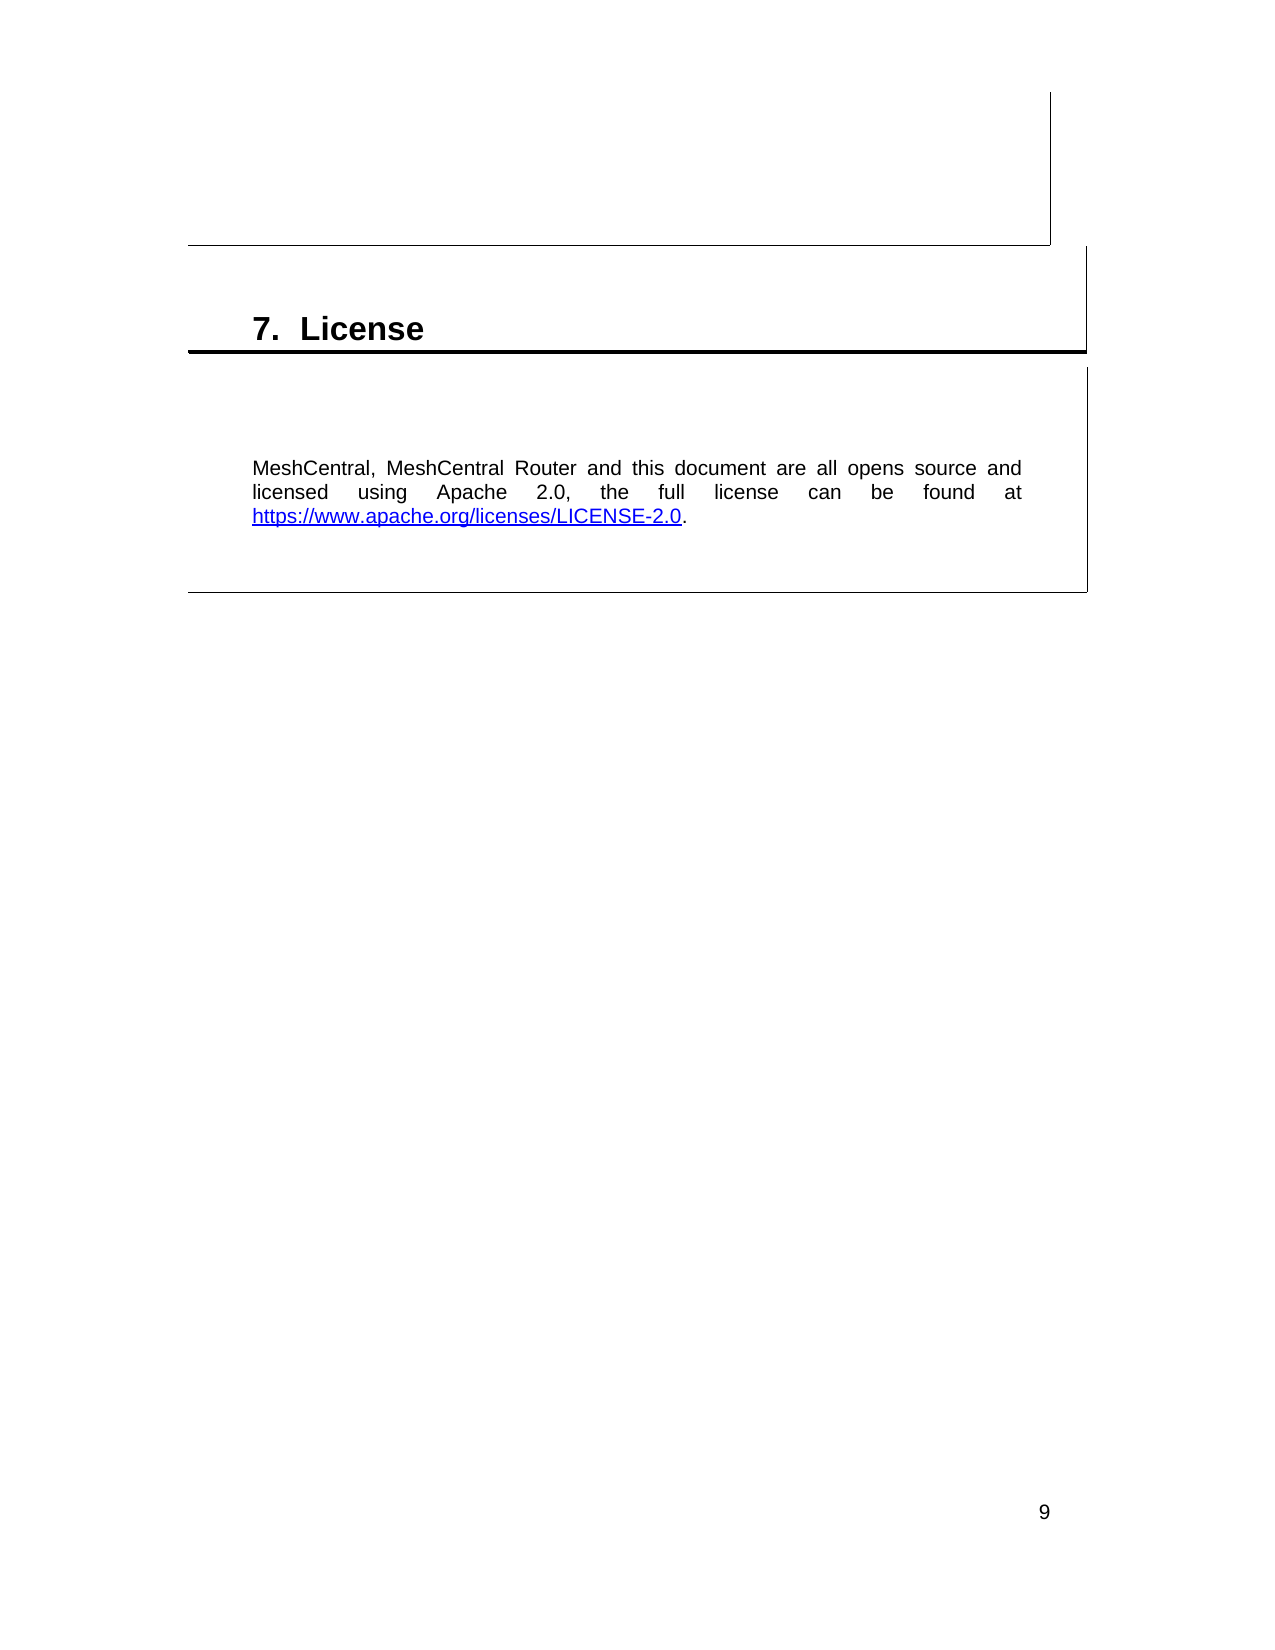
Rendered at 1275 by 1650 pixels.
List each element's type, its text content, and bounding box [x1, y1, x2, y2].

subtitle License [187, 245, 1086, 353]
text MeshCentral, MeshCentral Router and this document are all opens source and licensed using Apache 2.0, the full license can be found at https://www.apache.org/licenses/LICENSE-2.0. [187, 456, 1087, 592]
